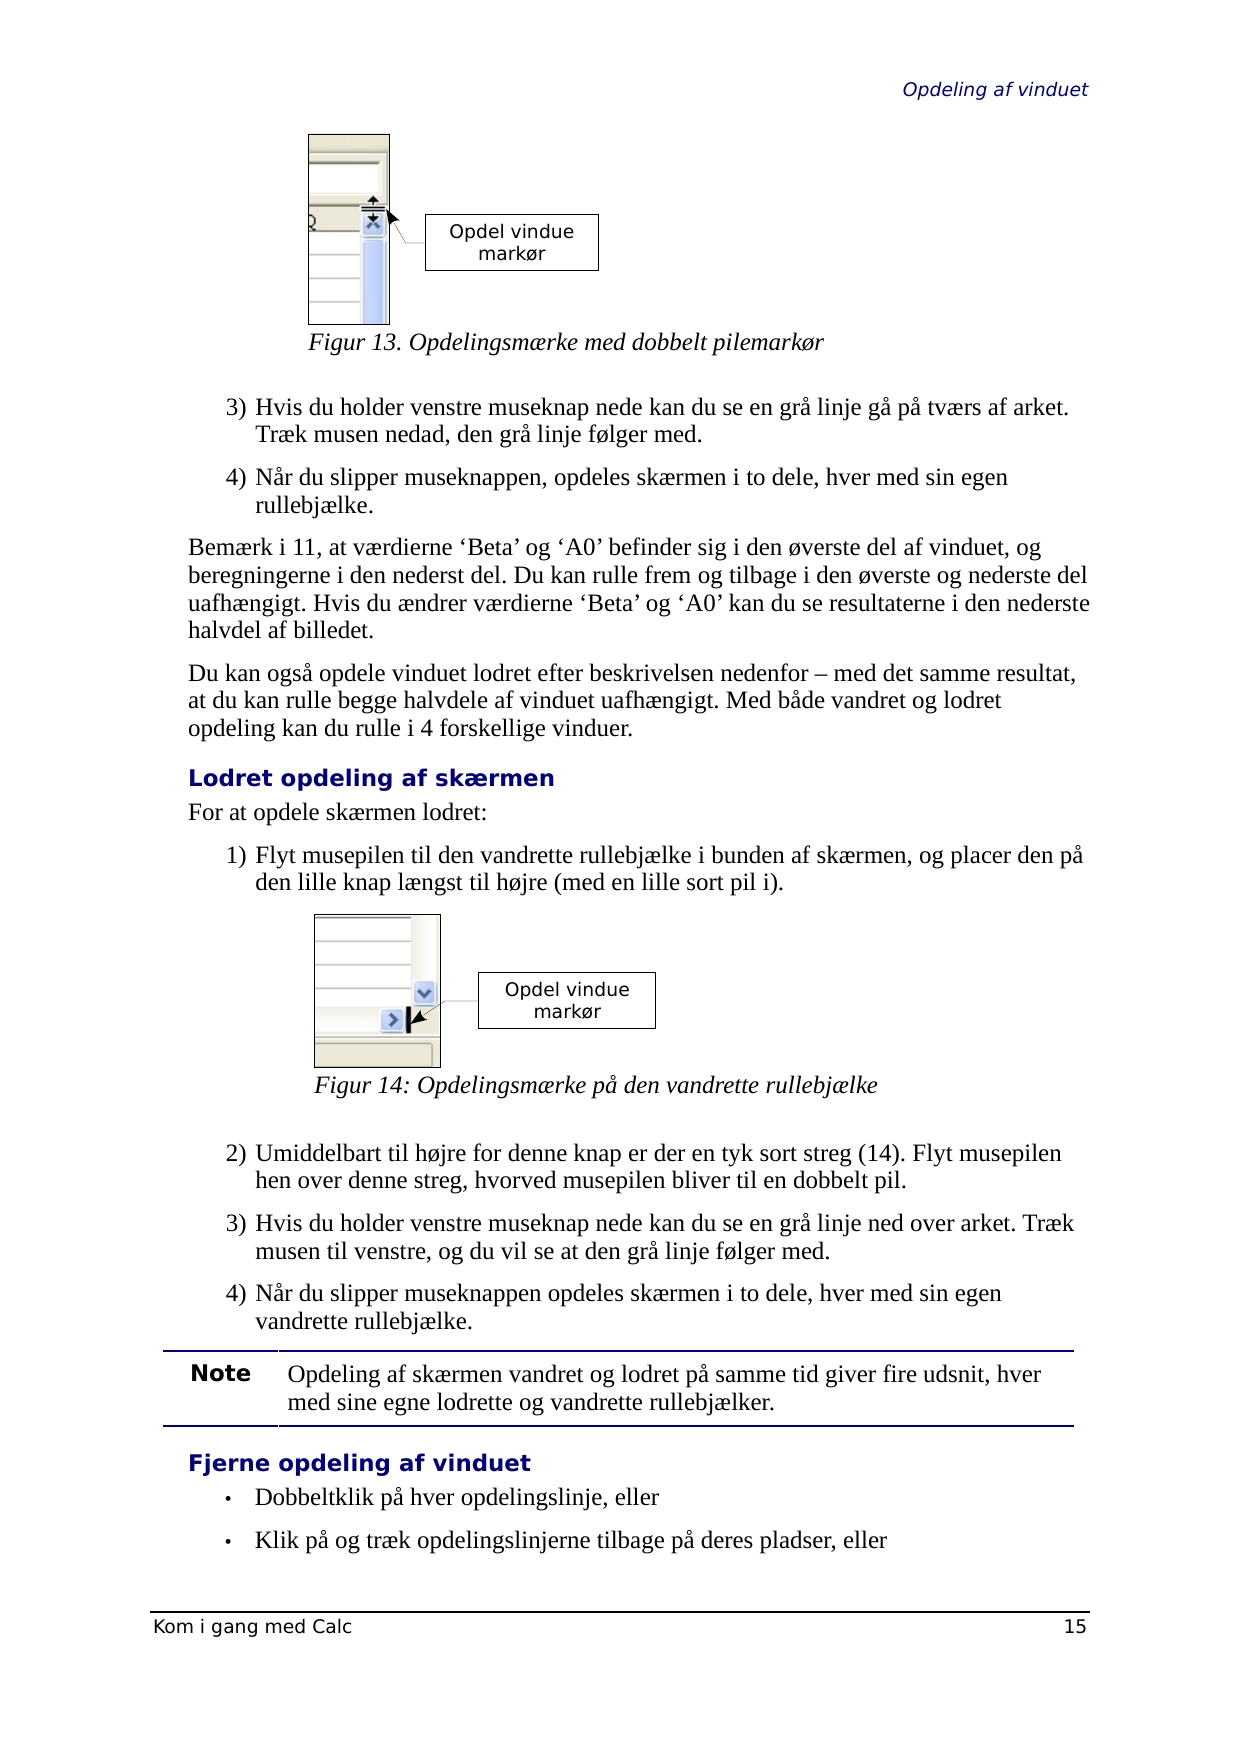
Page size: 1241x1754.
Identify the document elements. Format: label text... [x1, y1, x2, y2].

text Bemærk i Figur 11, at værdierne ‘Beta’ og ‘A0’ befinder sig i den øverste del af vinduet, og beregningerne i den nederst del. Du kan rulle frem og tilbage i den øverste og nederste del uafhængigt. Hvis du ændrer værdierne ‘Beta’ og ‘A0’ kan du se resultaterne i den nederste halvdel af billedet. [188, 533, 1090, 644]
list Flyt musepilen til den vandrette rullebjælke i bunden af skærmen, og placer den på den lille knap længst til højre (med en lille sort pil i). [226, 841, 1090, 896]
text For at opdele skærmen lodret: [188, 798, 1090, 826]
list Når du slipper museknappen, opdeles skærmen i to dele, hver med sin egen rullebjælke. [226, 463, 1090, 518]
subtitle Lodret opdeling af skærmen [188, 766, 1090, 792]
list Hvis du holder venstre museknap nede kan du se en grå linje ned over arket. Træk musen til venstre, og du vil se at den grå linje følger med. [226, 1209, 1090, 1264]
text Figur 13. Opdelingsmærke med dobbelt pilemarkør [308, 328, 932, 355]
subtitle Fjerne opdeling af vinduet [188, 1451, 1090, 1477]
picture [315, 915, 440, 1067]
text Du kan også opdele vinduet lodret efter beskrivelsen nedenfor – med det samme resultat, at du kan rulle begge halvdele af vinduet uafhængigt. Med både vandret og lodret opdeling kan du rulle i 4 forskellige vinduer. [188, 659, 1090, 742]
table_header Opdeling af skærmen vandret og lodret på samme tid giver fire udsnit, hver med sine egne lodrette og vandrette rullebjælker. [279, 1352, 1074, 1425]
list Umiddelbart til højre for denne knap er der en tyk sort streg (Figur 14). Flyt musepilen hen over denne streg, hvorved musepilen bliver til en dobbelt pil. [226, 1139, 1090, 1194]
picture [309, 135, 389, 324]
text Figur 14: Opdelingsmærke på den vandrette rullebjælke [314, 1071, 926, 1098]
list Dobbeltklik på hver opdelingslinje, eller [225, 1483, 1090, 1511]
table_header Note [163, 1352, 278, 1425]
list Hvis du holder venstre museknap nede kan du se en grå linje gå på tværs af arket. Træk musen nedad, den grå linje følger med. [226, 393, 1090, 448]
list Når du slipper museknappen opdeles skærmen i to dele, hver med sin egen vandrette rullebjælke. [226, 1279, 1090, 1335]
list Klik på og træk opdelingslinjerne tilbage på deres pladser, eller [225, 1526, 1090, 1553]
